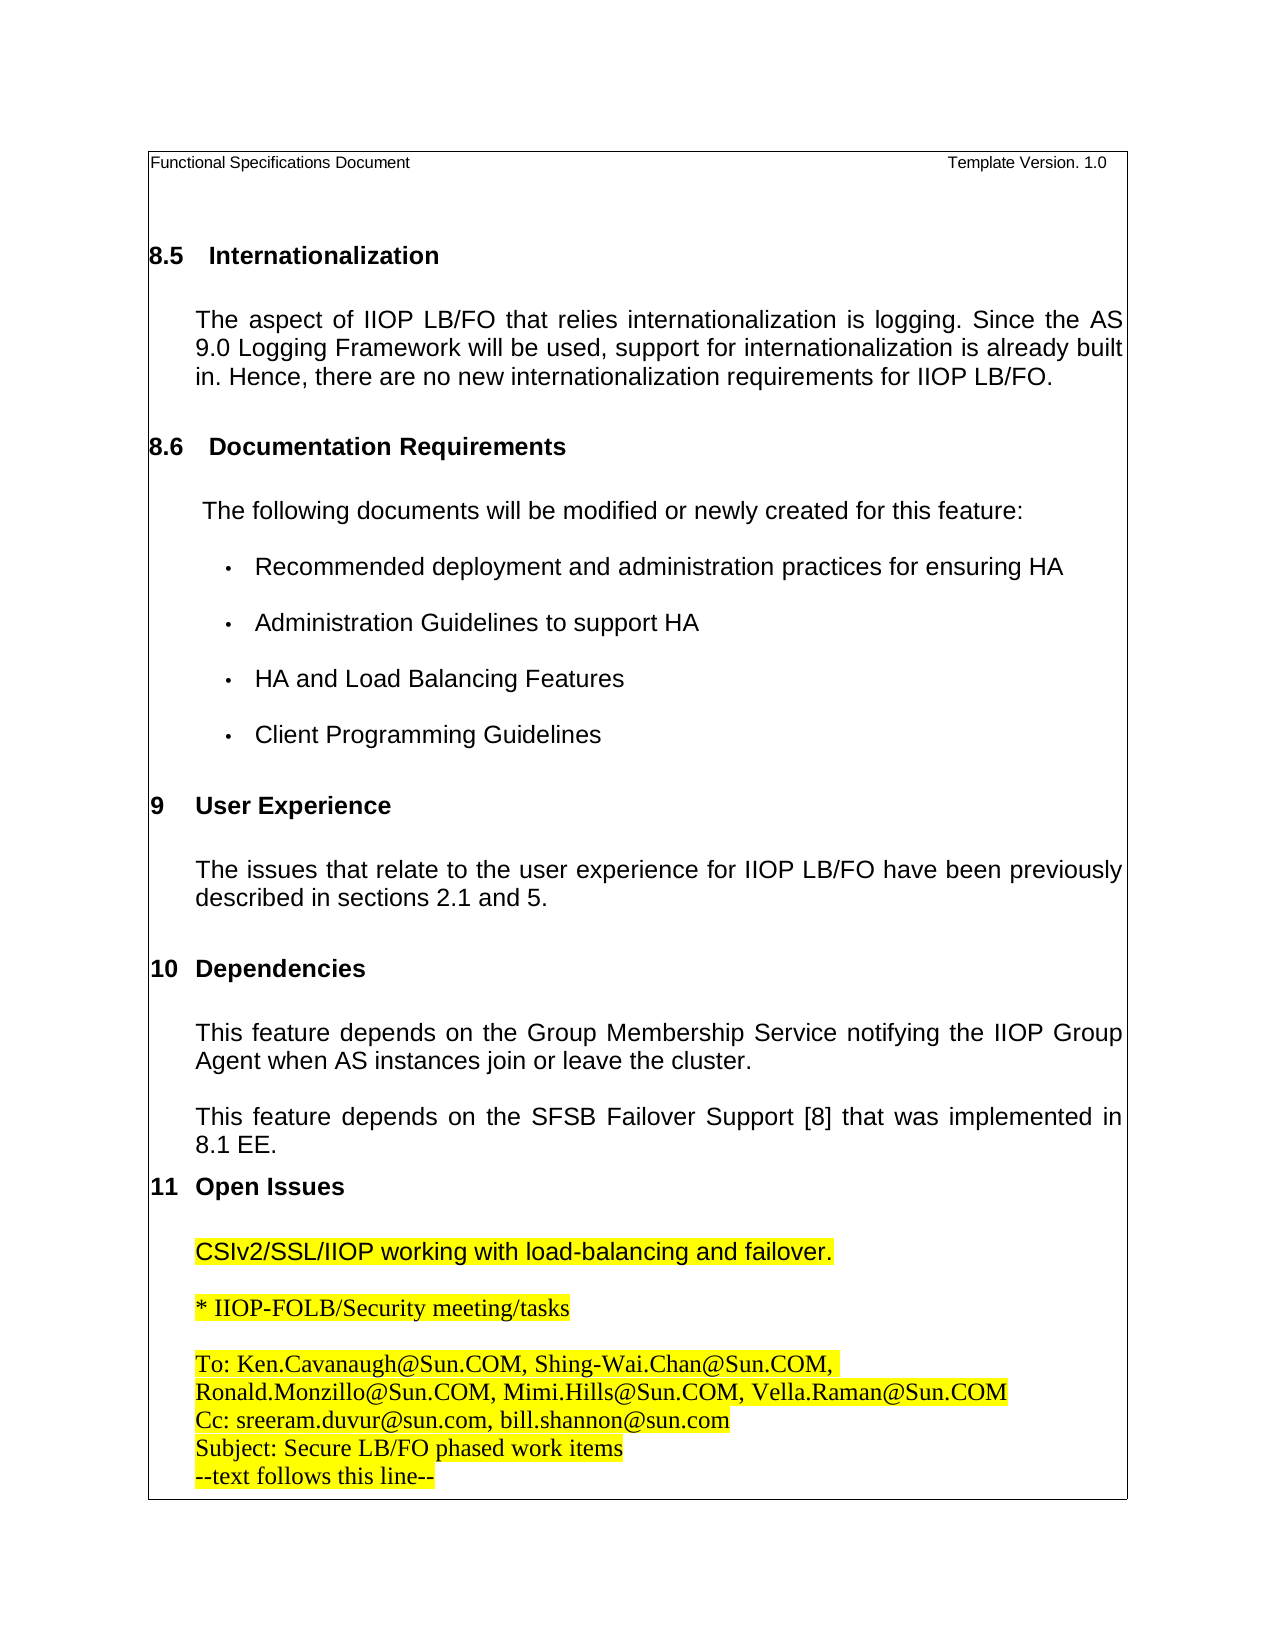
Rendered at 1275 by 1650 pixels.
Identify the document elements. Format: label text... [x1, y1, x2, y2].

list HA and Load Balancing Features [225, 665, 1125, 693]
list Client Programming Guidelines [225, 721, 1125, 749]
list Administration Guidelines to support HA [225, 609, 1125, 637]
subtitle Internationalization [149, 242, 1125, 270]
text Cc: sreeram.duvur@sun.com, bill.shannon@sun.com [195, 1406, 1125, 1433]
text CSIv2/SSL/IIOP working with load-balancing and failover. [195, 1237, 1125, 1265]
text --text follows this line-- [195, 1462, 1125, 1489]
text Subject: Secure LB/FO phased work items [195, 1433, 1125, 1462]
subtitle Documentation Requirements [149, 433, 1125, 461]
text The following documents will be modified or newly created for this feature: [202, 497, 1125, 525]
text This feature depends on the Group Membership Service notifying the IIOP Group Agent when AS instances join or leave the cluster. [195, 1019, 1125, 1075]
text * IIOP-FOLB/Security meeting/tasks [195, 1293, 1125, 1321]
subtitle Open Issues [150, 1173, 1125, 1201]
list Recommended deployment and administration practices for ensuring HA [225, 553, 1125, 581]
text To: Ken.Cavanaugh@Sun.COM, Shing-Wai.Chan@Sun.COM, Ronald.Monzillo@Sun.COM, Mimi.Hills@Sun.COM, Vella.Raman@Sun.COM [195, 1349, 1125, 1406]
text This feature depends on the SFSB Failover Support [8] that was implemented in 8.1 EE. [195, 1103, 1125, 1159]
text The issues that relate to the user experience for IIOP LB/FO have been previously described in sections 2.1 and 5. [195, 856, 1125, 912]
subtitle Dependencies [150, 954, 1125, 983]
subtitle User Experience [150, 792, 1125, 820]
text The aspect of IIOP LB/FO that relies internationalization is logging. Since the AS 9.0 Logging Framework will be used, support for internationalization is already built in. Hence, there are no new internationalization requirements for IIOP LB/FO. [195, 306, 1125, 390]
